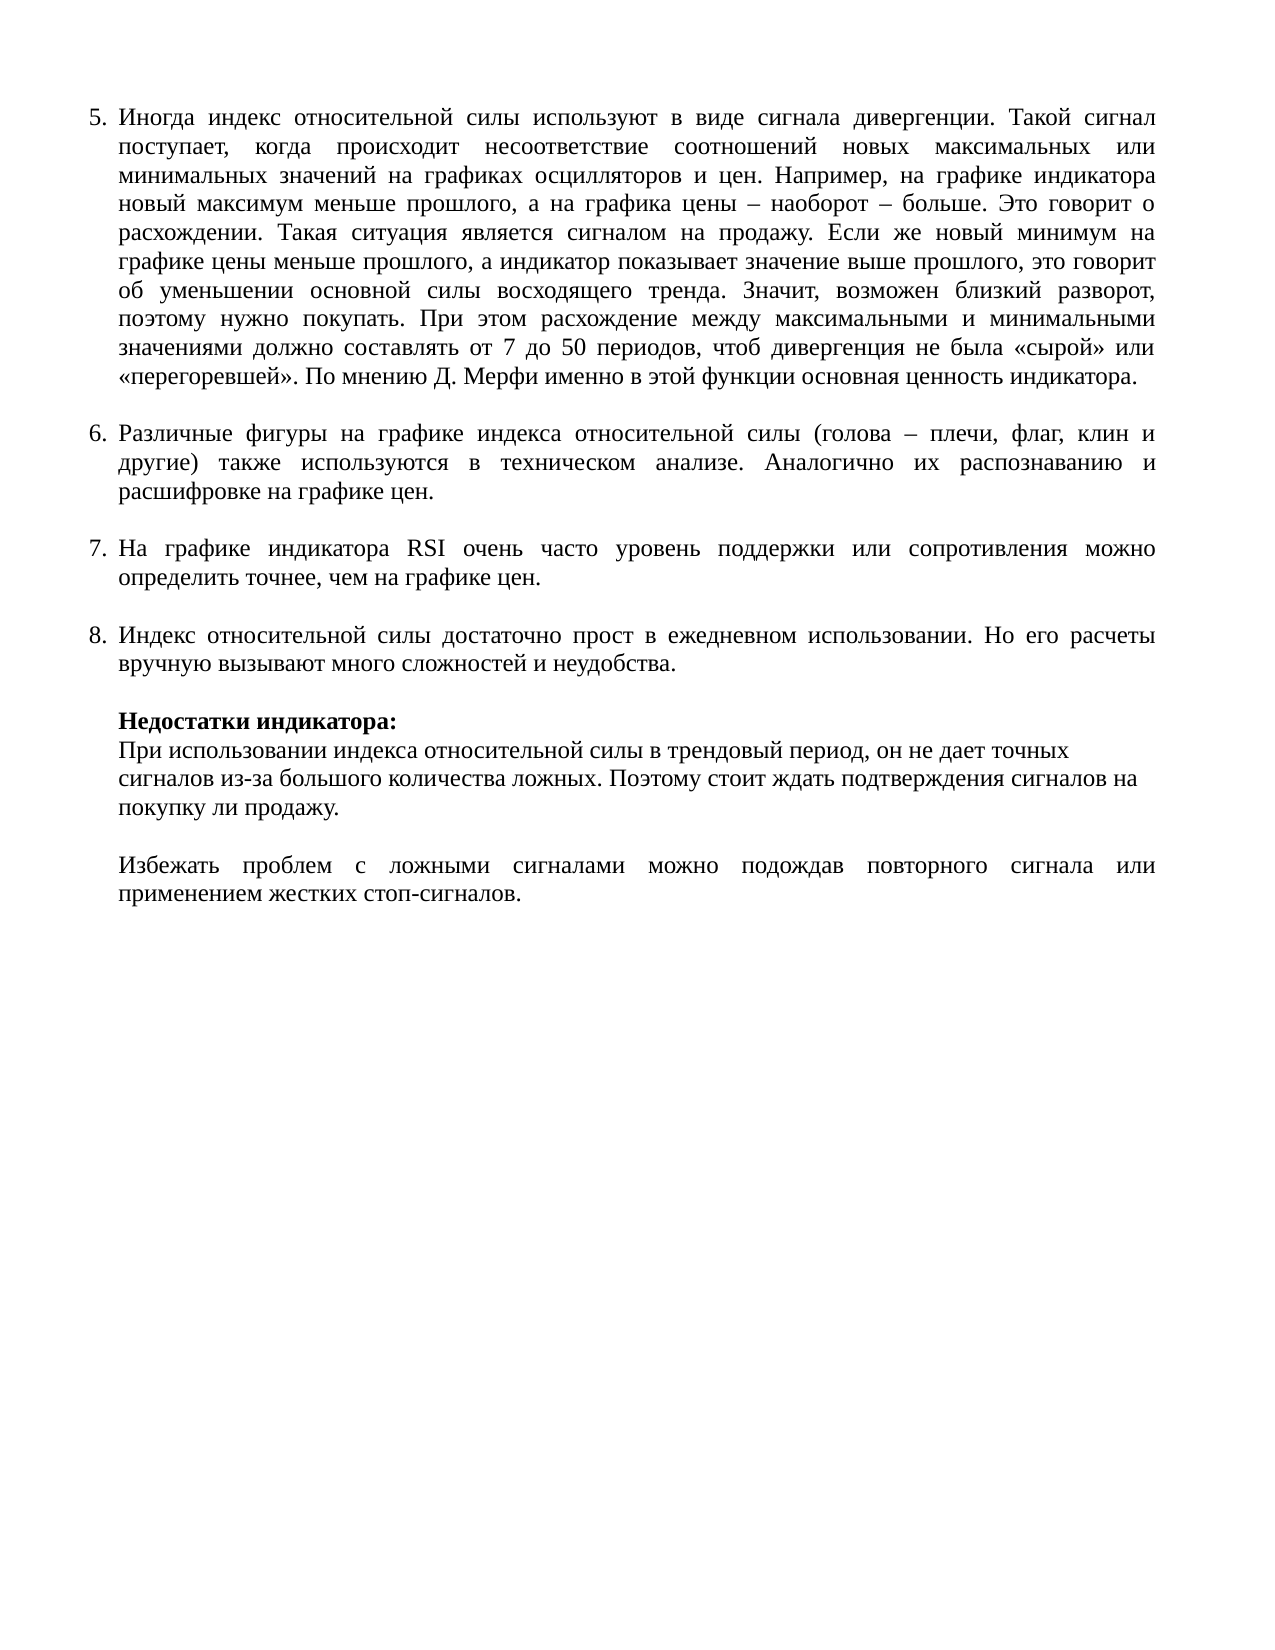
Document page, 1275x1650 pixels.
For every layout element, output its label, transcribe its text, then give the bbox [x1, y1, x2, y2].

list Иногда индекс относительной силы используют в виде сигнала дивергенции. Такой сигнал поступает, когда происходит несоответствие соотношений новых максимальных или минимальных значений на графиках осцилляторов и цен. Например, на графике индикатора новый максимум меньше прошлого, а на графика цены – наоборот – больше. Это говорит о расхождении. Такая ситуация является сигналом на продажу. Если же новый минимум на графике цены меньше прошлого, а индикатор показывает значение выше прошлого, это говорит об уменьшении основной силы восходящего тренда. Значит, возможен близкий разворот, поэтому нужно покупать. При этом расхождение между максимальными и минимальными значениями должно составлять от 7 до 50 периодов, чтоб дивергенция не была «сырой» или «перегоревшей». По мнению Д. Мерфи именно в этой функции основная ценность индикатора. [118, 102, 1157, 390]
list Индекс относительной силы достаточно прост в ежедневном использовании. Но его расчеты вручную вызывают много сложностей и неудобства. [118, 620, 1157, 677]
list На графике индикатора RSI очень часто уровень поддержки или сопротивления можно определить точнее, чем на графике цен. [118, 533, 1157, 591]
text Недостатки индикатора: При использовании индекса относительной силы в трендовый период, он не дает точных сигналов из-за большого количества ложных. Поэтому стоит ждать подтверждения сигналов на покупку ли продажу. [118, 706, 1157, 821]
text Избежать проблем с ложными сигналами можно подождав повторного сигнала или применением жестких стоп-сигналов. [118, 850, 1157, 907]
list Различные фигуры на графике индекса относительной силы (голова – плечи, флаг, клин и другие) также используются в техническом анализе. Аналогично их распознаванию и расшифровке на графике цен. [118, 418, 1157, 505]
